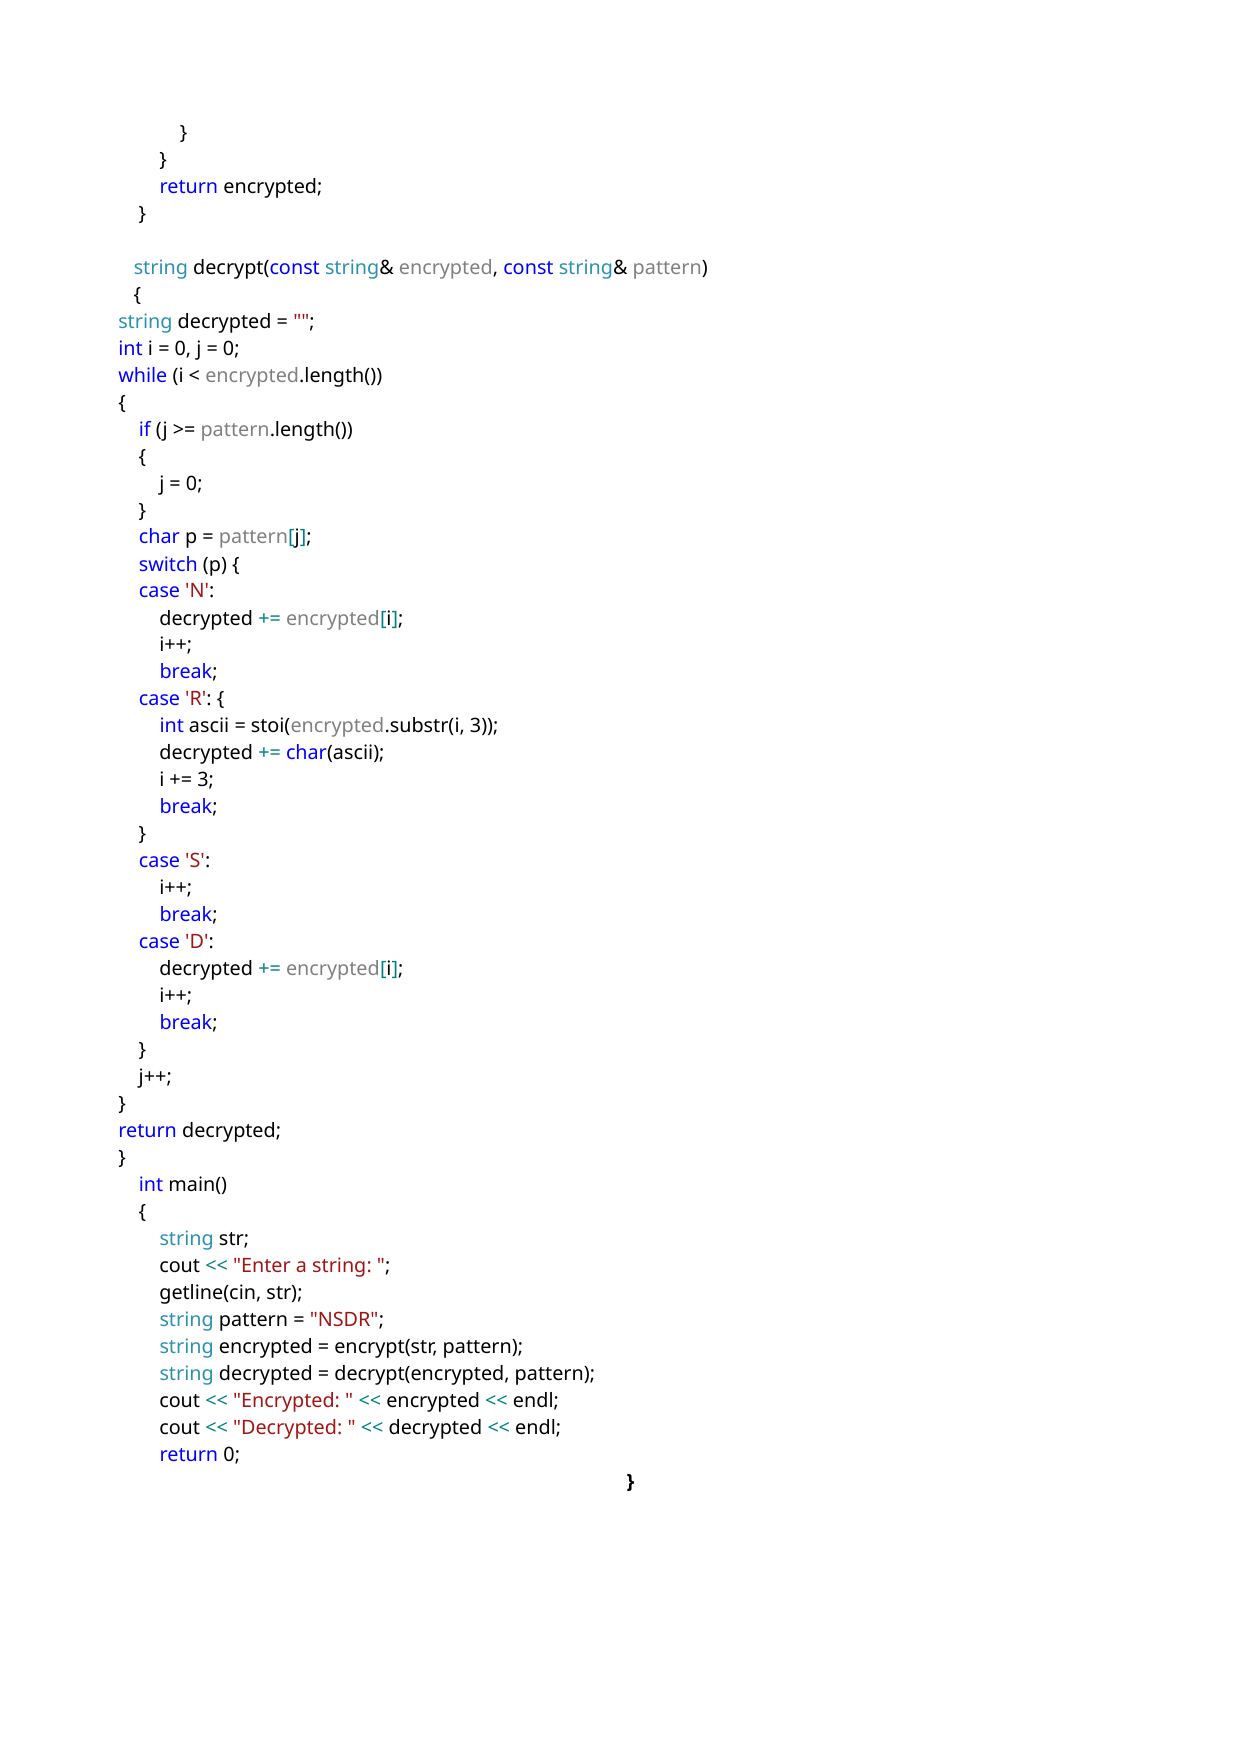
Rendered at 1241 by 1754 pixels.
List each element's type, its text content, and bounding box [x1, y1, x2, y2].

text break; [118, 658, 1122, 685]
text } [118, 118, 1122, 145]
text i++; [118, 873, 1122, 901]
text cout << "Enter a string: "; [118, 1251, 1122, 1278]
text { [118, 280, 1122, 307]
text return 0; [118, 1440, 1122, 1467]
text case 'R': { [118, 685, 1122, 712]
text j++; [118, 1062, 1122, 1089]
text string decrypt(const string& encrypted, const string& pattern) [118, 253, 1122, 280]
text if (j >= pattern.length()) [118, 415, 1122, 442]
text } [118, 1035, 1122, 1062]
text case 'D': [118, 927, 1122, 954]
text return decrypted; [118, 1116, 1122, 1143]
text cout << "Decrypted: " << decrypted << endl; [118, 1413, 1122, 1440]
text } [118, 1143, 1122, 1170]
text string decrypted = ""; [118, 307, 1122, 334]
text i += 3; [118, 766, 1122, 793]
text getline(cin, str); [118, 1278, 1122, 1305]
text int i = 0, j = 0; [118, 334, 1122, 361]
text } [118, 199, 1122, 226]
text decrypted += encrypted[i]; [118, 604, 1122, 631]
text int main() [118, 1170, 1122, 1197]
text char p = pattern[j]; [118, 523, 1122, 550]
text } [118, 496, 1122, 523]
text case 'N': [118, 577, 1122, 604]
text i++; [118, 981, 1122, 1008]
text { [118, 388, 1122, 415]
text } [118, 819, 1122, 847]
text string encrypted = encrypt(str, pattern); [118, 1332, 1122, 1359]
text string pattern = "NSDR"; [118, 1305, 1122, 1332]
text { [118, 1197, 1122, 1224]
text return encrypted; [118, 172, 1122, 199]
text switch (p) { [118, 550, 1122, 577]
text i++; [118, 631, 1122, 658]
text string str; [118, 1224, 1122, 1251]
text } [118, 1089, 1122, 1116]
text break; [118, 793, 1122, 819]
text decrypted += char(ascii); [118, 739, 1122, 766]
text } [118, 145, 1122, 172]
text decrypted += encrypted[i]; [118, 954, 1122, 981]
text } [118, 1467, 1122, 1494]
text case 'S': [118, 847, 1122, 873]
text break; [118, 901, 1122, 927]
text break; [118, 1008, 1122, 1035]
text string decrypted = decrypt(encrypted, pattern); [118, 1359, 1122, 1386]
text j = 0; [118, 469, 1122, 496]
text int ascii = stoi(encrypted.substr(i, 3)); [118, 712, 1122, 739]
text while (i < encrypted.length()) [118, 361, 1122, 388]
text { [118, 442, 1122, 469]
text cout << "Encrypted: " << encrypted << endl; [118, 1386, 1122, 1413]
